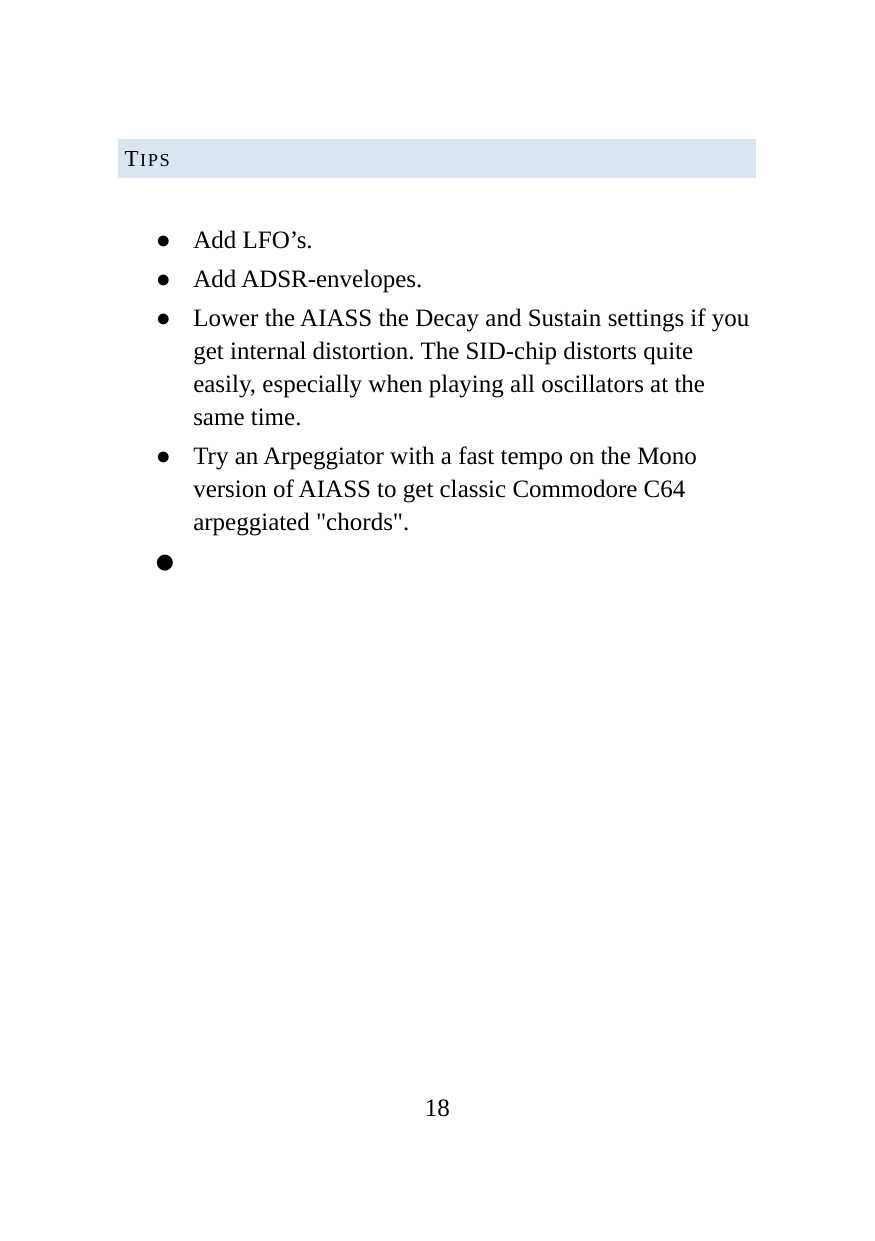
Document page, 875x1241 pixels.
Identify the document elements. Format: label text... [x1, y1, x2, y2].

list Lower the AIASS the Decay and Sustain settings if you get internal distortion. The SID-chip distorts quite easily, especially when playing all oscillators at the same time. [156, 303, 756, 431]
list Add LFO’s. [156, 225, 756, 254]
list Try an Arpeggiator with a fast tempo on the Mono version of AIASS to get classic Commodore C64 arpeggiated "chords". [156, 441, 756, 536]
list Add ADSR-envelopes. [156, 264, 756, 293]
subtitle Tips [124, 145, 750, 172]
